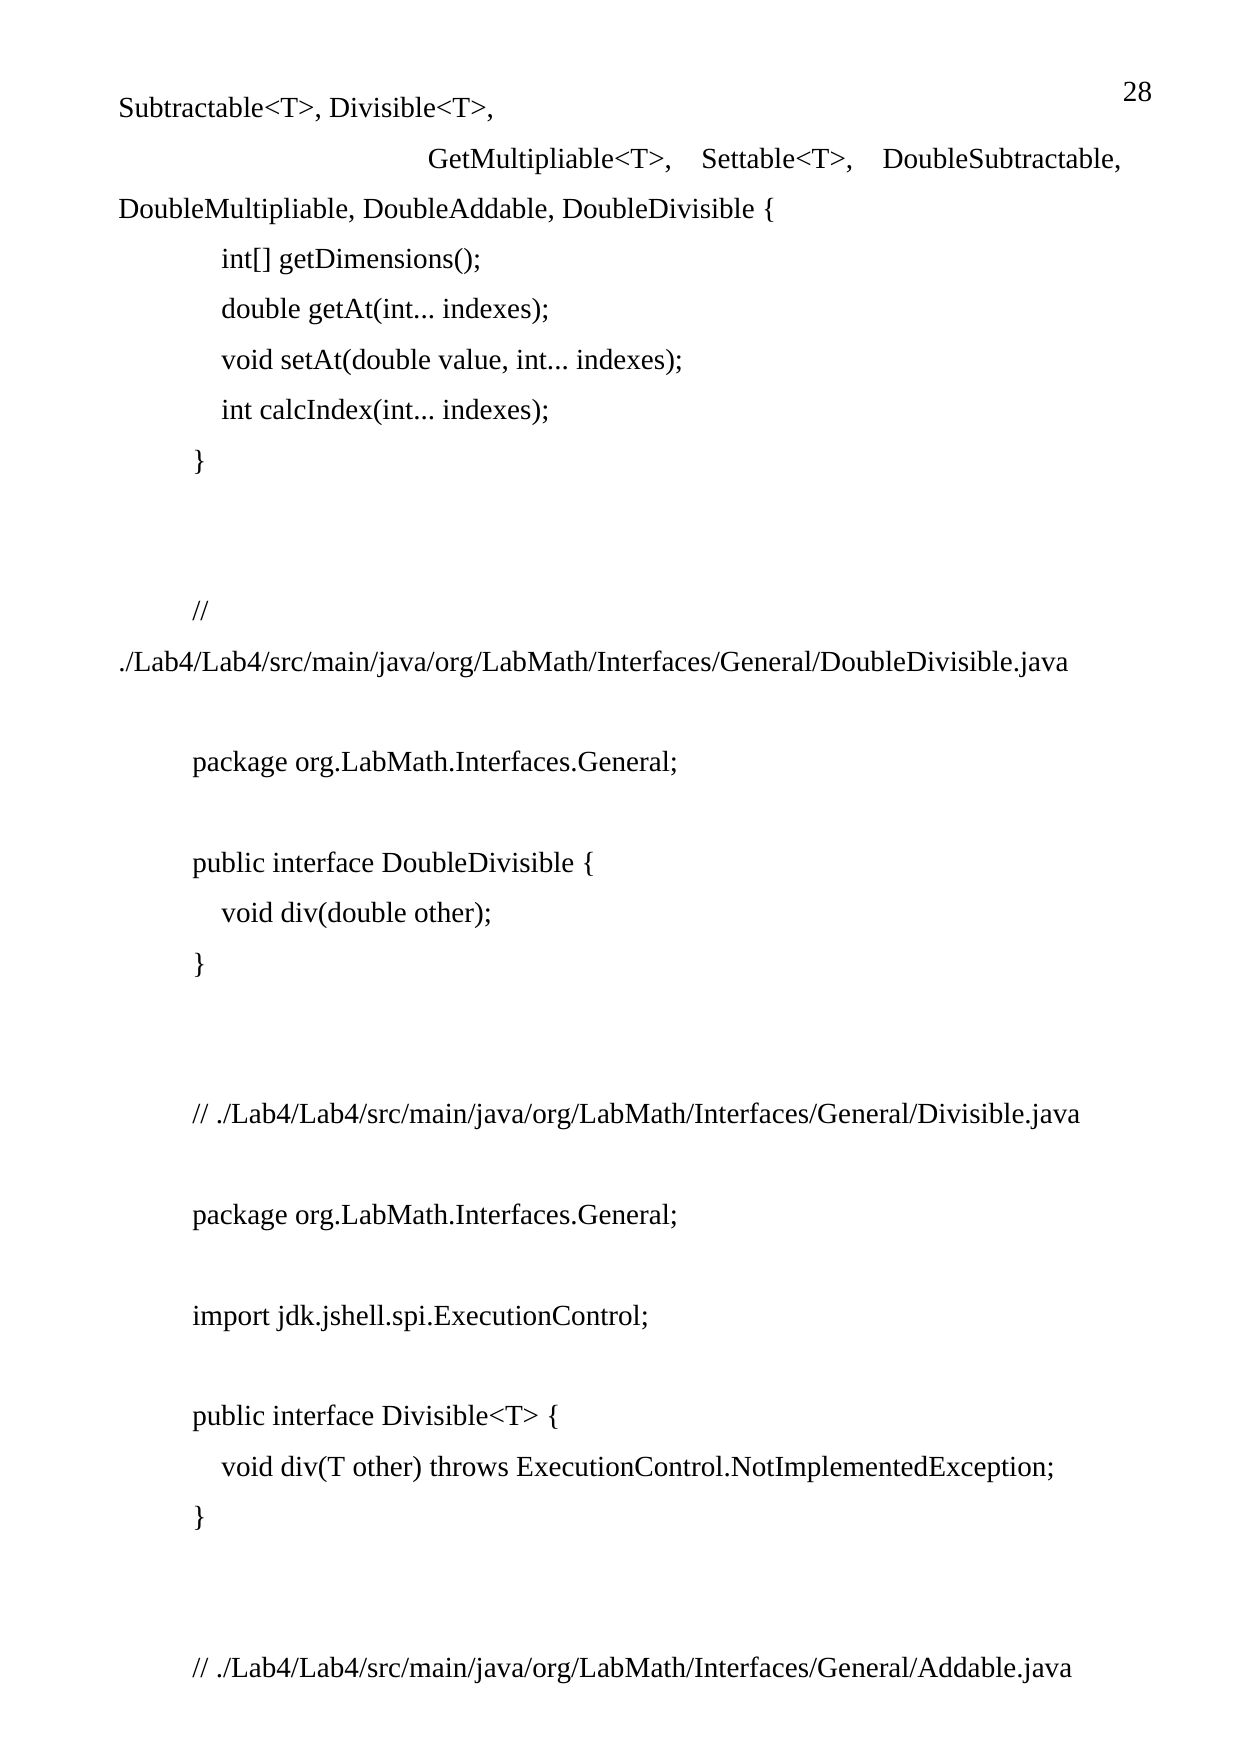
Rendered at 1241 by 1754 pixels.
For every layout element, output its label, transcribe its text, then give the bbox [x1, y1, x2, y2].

text void setAt(double value, int... indexes); [118, 342, 1122, 376]
text GetMultipliable<T>, Settable<T>, DoubleSubtractable, DoubleMultipliable, DoubleAddable, DoubleDivisible { [118, 141, 1122, 224]
text void div(T other) throws ExecutionControl.NotImplementedException; [118, 1449, 1122, 1482]
text void div(double other); [118, 895, 1122, 929]
text } [118, 443, 1122, 476]
text // ./Lab4/Lab4/src/main/java/org/LabMath/Interfaces/General/Divisible.java [118, 1097, 1122, 1130]
text double getAt(int... indexes); [118, 292, 1122, 325]
text // ./Lab4/Lab4/src/main/java/org/LabMath/Interfaces/General/DoubleDivisible.java [118, 593, 1122, 677]
text package org.LabMath.Interfaces.General; [118, 744, 1122, 778]
text // ./Lab4/Lab4/src/main/java/org/LabMath/Interfaces/General/Addable.java [118, 1650, 1122, 1684]
text int calcIndex(int... indexes); [118, 392, 1122, 426]
text package org.LabMath.Interfaces.General; [118, 1197, 1122, 1231]
text } [118, 1499, 1122, 1533]
text public interface DoubleDivisible { [118, 845, 1122, 879]
text import jdk.jshell.spi.ExecutionControl; [118, 1298, 1122, 1331]
text } [118, 946, 1122, 979]
text int[] getDimensions(); [118, 241, 1122, 275]
text Subtractable<T>, Divisible<T>, [118, 90, 1122, 124]
text public interface Divisible<T> { [118, 1398, 1122, 1432]
